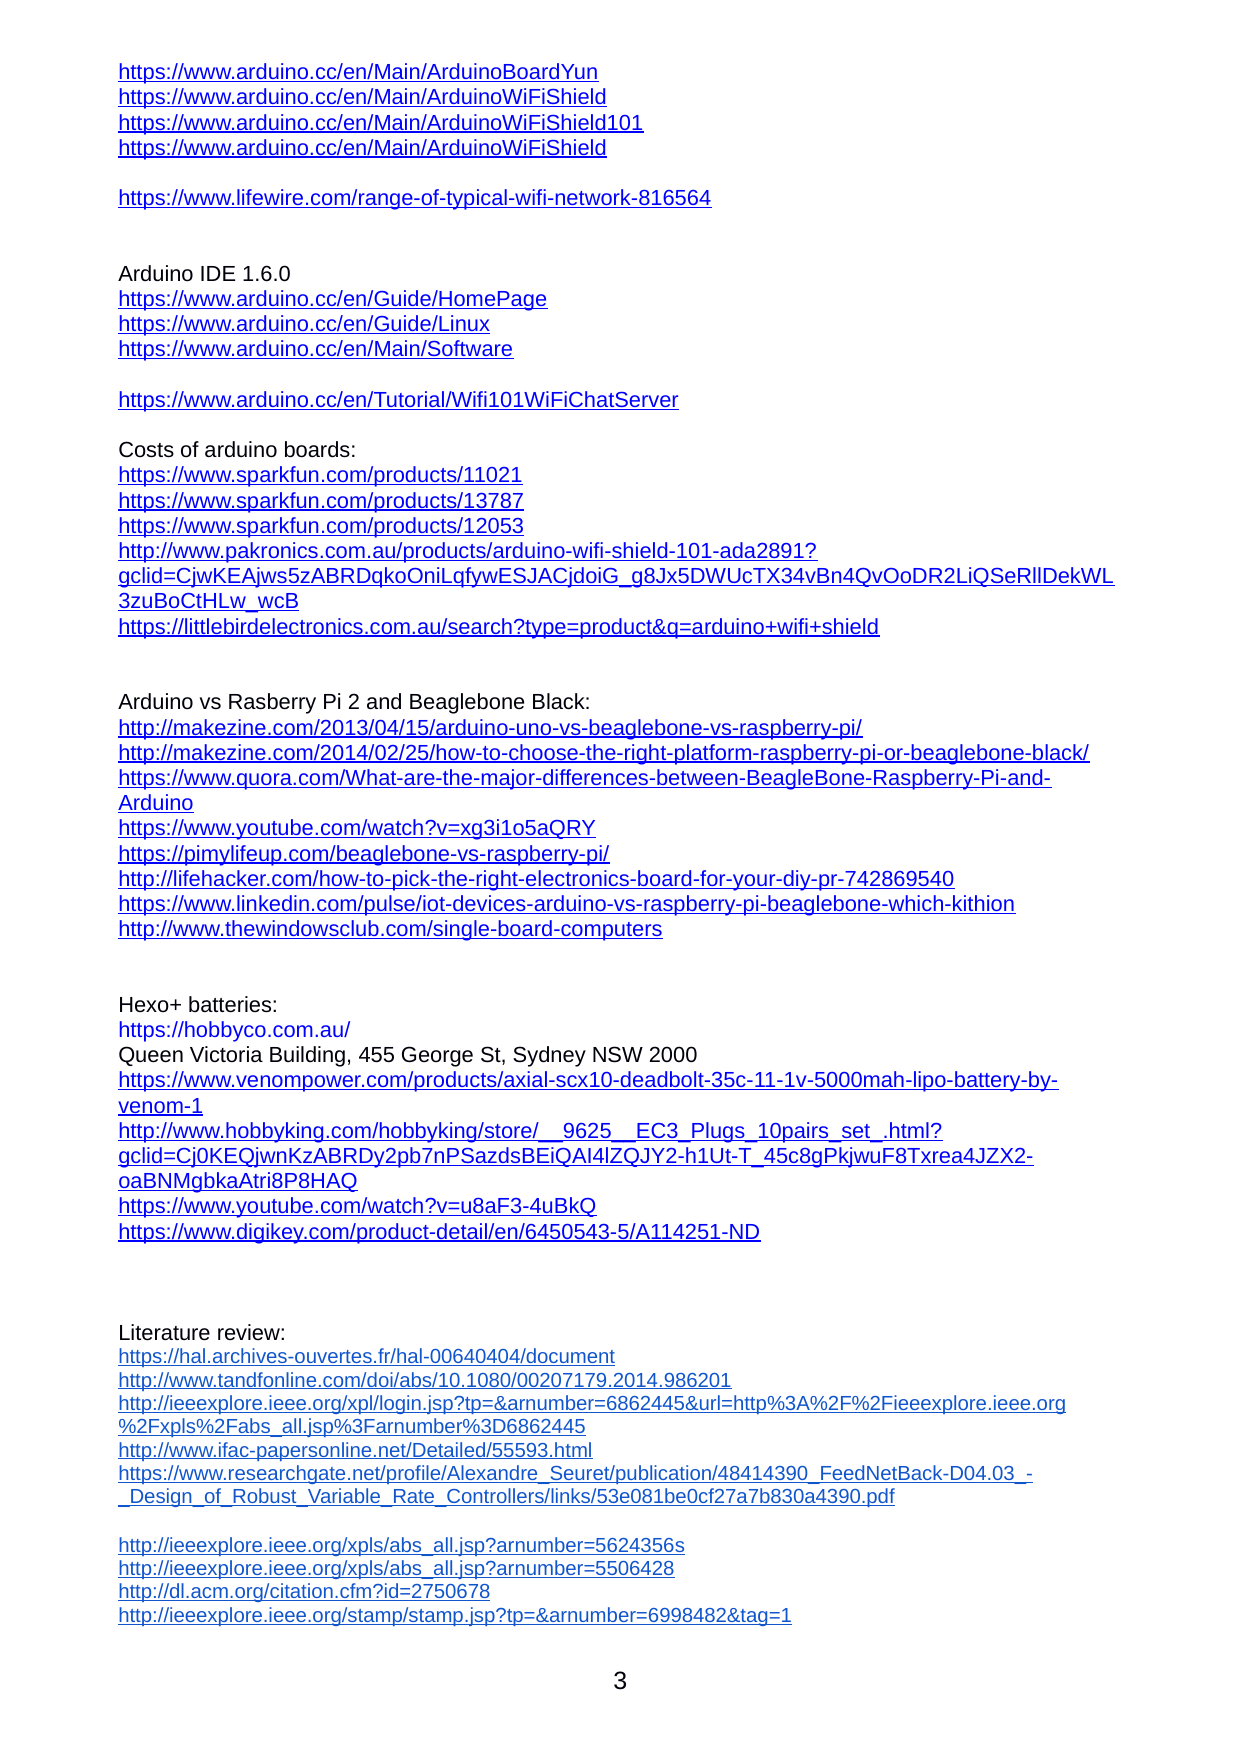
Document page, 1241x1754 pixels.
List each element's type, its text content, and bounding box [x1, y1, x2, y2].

text http://ieeexplore.ieee.org/xpl/login.jsp?tp=&arnumber=6862445&url=http%3A%2F%2Fieeexplore.ieee.org%2Fxpls%2Fabs_all.jsp%3Farnumber%3D6862445 [118, 1391, 1122, 1438]
text Arduino IDE 1.6.0 [118, 261, 1122, 286]
text Queen Victoria Building, 455 George St, Sydney NSW 2000 [118, 1042, 1122, 1067]
text https://www.sparkfun.com/products/13787 [118, 488, 1122, 513]
text https://www.quora.com/What-are-the-major-differences-between-BeagleBone-Raspberry-Pi-and-Arduino [118, 765, 1122, 815]
text http://www.thewindowsclub.com/single-board-computers [118, 916, 1122, 941]
text https://hal.archives-ouvertes.fr/hal-00640404/document [118, 1345, 1122, 1368]
text https://www.sparkfun.com/products/11021 [118, 462, 1122, 488]
text http://makezine.com/2013/04/15/arduino-uno-vs-beaglebone-vs-raspberry-pi/ [118, 714, 1122, 740]
text https://www.arduino.cc/en/Main/Software [118, 336, 1122, 362]
text Costs of arduino boards: [118, 437, 1122, 462]
text https://pimylifeup.com/beaglebone-vs-raspberry-pi/ [118, 841, 1122, 866]
text https://www.arduino.cc/en/Main/ArduinoWiFiShield [118, 84, 1122, 109]
text https://www.linkedin.com/pulse/iot-devices-arduino-vs-raspberry-pi-beaglebone-which-kithion [118, 891, 1122, 916]
text http://www.ifac-papersonline.net/Detailed/55593.html [118, 1438, 1122, 1461]
text https://www.youtube.com/watch?v=xg3i1o5aQRY [118, 815, 1122, 841]
text https://www.sparkfun.com/products/12053 [118, 513, 1122, 538]
text https://www.youtube.com/watch?v=u8aF3-4uBkQ [118, 1193, 1122, 1219]
text https://www.arduino.cc/en/Main/ArduinoWiFiShield [118, 135, 1122, 160]
text http://dl.acm.org/citation.cfm?id=2750678 [118, 1580, 1122, 1603]
text http://makezine.com/2014/02/25/how-to-choose-the-right-platform-raspberry-pi-or-beaglebone-black/ [118, 740, 1122, 765]
text https://www.researchgate.net/profile/Alexandre_Seuret/publication/48414390_FeedNetBack-D04.03_-_Design_of_Robust_Variable_Rate_Controllers/links/53e081be0cf27a7b830a4390.pdf [118, 1461, 1122, 1508]
text https://www.arduino.cc/en/Main/ArduinoWiFiShield101 [118, 109, 1122, 135]
text https://littlebirdelectronics.com.au/search?type=product&q=arduino+wifi+shield [118, 614, 1122, 639]
text Arduino vs Rasberry Pi 2 and Beaglebone Black: [118, 689, 1122, 714]
text https://hobbyco.com.au/ [118, 1017, 1122, 1042]
text https://www.arduino.cc/en/Main/ArduinoBoardYun [118, 59, 1122, 84]
text https://www.arduino.cc/en/Guide/HomePage [118, 286, 1122, 311]
text http://www.hobbyking.com/hobbyking/store/__9625__EC3_Plugs_10pairs_set_.html?gclid=Cj0KEQjwnKzABRDy2pb7nPSazdsBEiQAI4lZQJY2-h1Ut-T_45c8gPkjwuF8Txrea4JZX2-oaBNMgbkaAtri8P8HAQ [118, 1118, 1122, 1193]
text Literature review: [118, 1319, 1122, 1345]
text https://www.lifewire.com/range-of-typical-wifi-network-816564 [118, 185, 1122, 210]
text http://www.tandfonline.com/doi/abs/10.1080/00207179.2014.986201 [118, 1368, 1122, 1391]
text https://www.digikey.com/product-detail/en/6450543-5/A114251-ND [118, 1219, 1122, 1244]
text https://www.arduino.cc/en/Guide/Linux [118, 311, 1122, 336]
text http://lifehacker.com/how-to-pick-the-right-electronics-board-for-your-diy-pr-742869540 [118, 866, 1122, 891]
text http://ieeexplore.ieee.org/xpls/abs_all.jsp?arnumber=5624356s [118, 1533, 1122, 1557]
text https://www.arduino.cc/en/Tutorial/Wifi101WiFiChatServer [118, 387, 1122, 412]
text Hexo+ batteries: [118, 992, 1122, 1017]
text http://ieeexplore.ieee.org/xpls/abs_all.jsp?arnumber=5506428 [118, 1557, 1122, 1580]
text http://www.pakronics.com.au/products/arduino-wifi-shield-101-ada2891?gclid=CjwKEAjws5zABRDqkoOniLqfywESJACjdoiG_g8Jx5DWUcTX34vBn4QvOoDR2LiQSeRllDekWL3zuBoCtHLw_wcB [118, 538, 1122, 614]
text http://ieeexplore.ieee.org/stamp/stamp.jsp?tp=&arnumber=6998482&tag=1 [118, 1603, 1122, 1627]
text https://www.venompower.com/products/axial-scx10-deadbolt-35c-11-1v-5000mah-lipo-battery-by-venom-1 [118, 1067, 1122, 1118]
